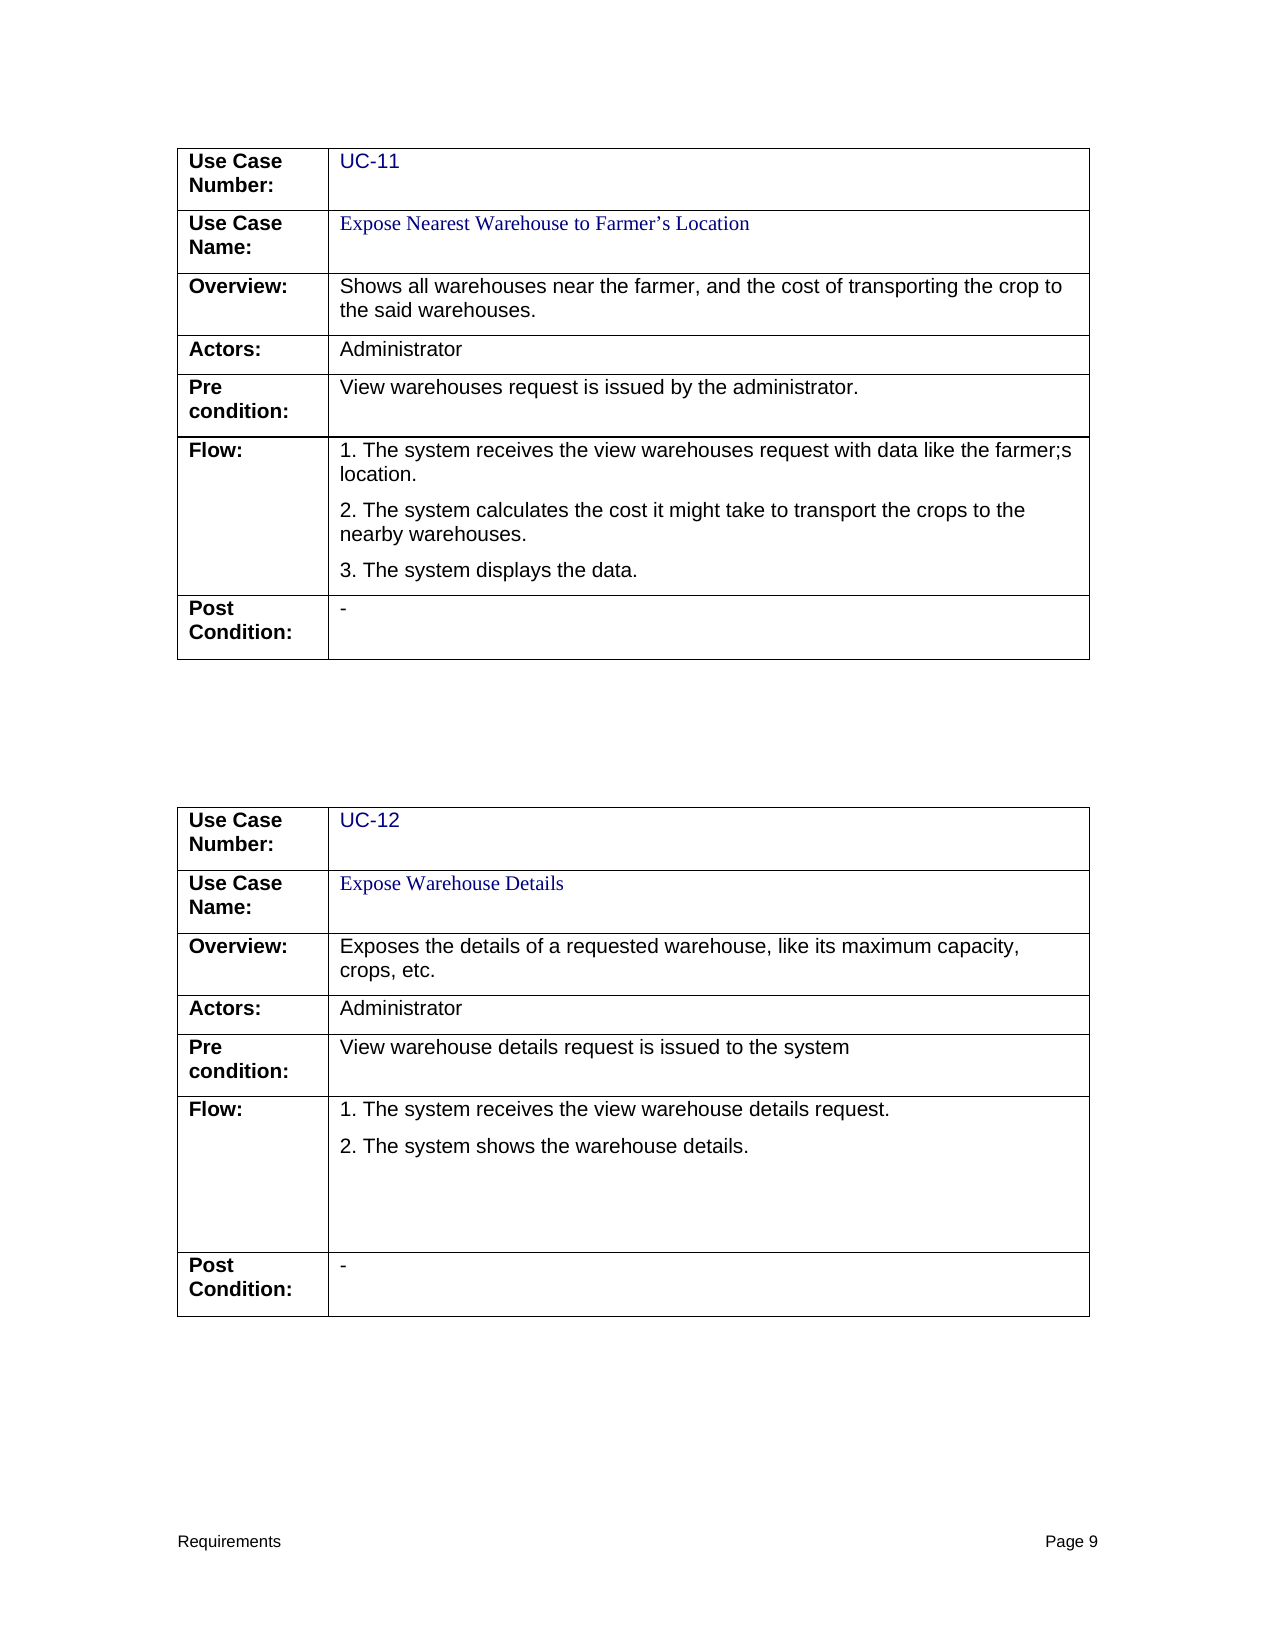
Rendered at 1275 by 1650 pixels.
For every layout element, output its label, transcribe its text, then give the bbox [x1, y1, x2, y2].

table_cell Shows all warehouses near the farmer, and the cost of transporting the crop to the said warehouses. [329, 274, 1089, 335]
table_cell Exposes the details of a requested warehouse, like its maximum capacity, crops, etc. [329, 934, 1089, 995]
table_cell View warehouses request is issued by the administrator. [329, 375, 1089, 436]
table_cell Post Condition: [178, 1253, 328, 1316]
table_cell Administrator [329, 996, 1089, 1033]
table_header Use Case Number: [178, 149, 328, 210]
table_cell Overview: [178, 274, 328, 335]
table_cell 1. The system receives the view warehouse details request. 2. The system shows the warehouse details. [329, 1097, 1089, 1252]
table_header Use Case Number: [178, 808, 328, 870]
table_header UC-12 [329, 808, 1089, 870]
table_cell Actors: [178, 336, 328, 374]
table_cell Pre condition: [178, 375, 328, 436]
table_cell View warehouse details request is issued to the system [329, 1035, 1089, 1096]
table_cell Expose Nearest Warehouse to Farmer’s Location [329, 211, 1089, 273]
table_cell Use Case Name: [178, 871, 328, 932]
table_cell Pre condition: [178, 1035, 328, 1096]
table_cell Flow: [178, 1097, 328, 1252]
table_cell Actors: [178, 996, 328, 1033]
table_header UC-11 [329, 149, 1089, 210]
table_cell Expose Warehouse Details [329, 871, 1089, 932]
table_cell Use Case Name: [178, 211, 328, 273]
table_cell Flow: [178, 438, 328, 595]
table_cell - [329, 596, 1089, 659]
table_cell Post Condition: [178, 596, 328, 659]
table_cell 1. The system receives the view warehouses request with data like the farmer;s location. 2. The system calculates the cost it might take to transport the crops to the nearby warehouses. 3. The system displays the data. [329, 438, 1089, 595]
table_cell Overview: [178, 934, 328, 995]
table_cell Administrator [329, 336, 1089, 374]
table_cell - [329, 1253, 1089, 1316]
